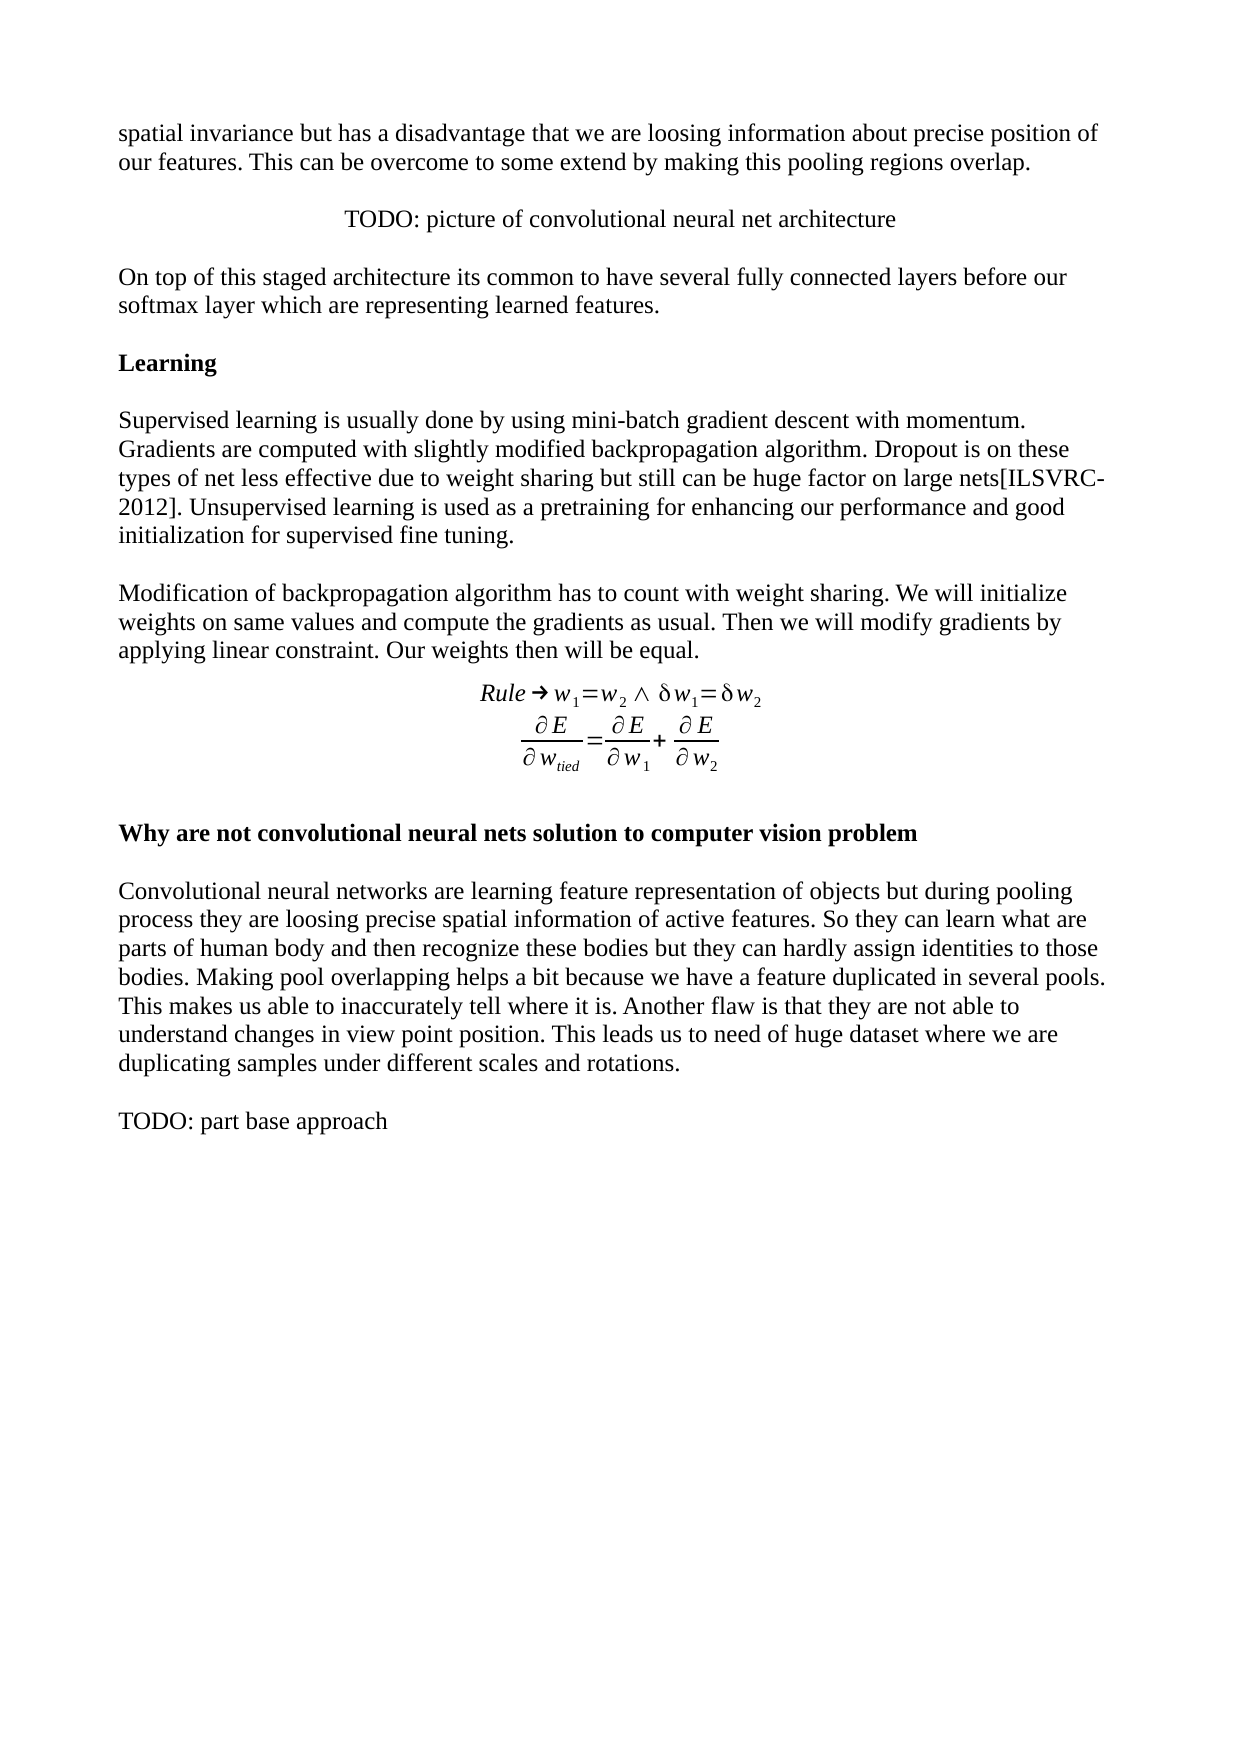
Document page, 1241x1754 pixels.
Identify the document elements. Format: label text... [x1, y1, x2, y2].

text Learning [118, 348, 1122, 377]
text TODO: picture of convolutional neural net architecture [118, 204, 1122, 233]
text spatial invariance but has a disadvantage that we are loosing information about precise position of our features. This can be overcome to some extend by making this pooling regions overlap. [118, 118, 1122, 176]
text Supervised learning is usually done by using mini-batch gradient descent with momentum. Gradients are computed with slightly modified backpropagation algorithm. Dropout is on these types of net less effective due to weight sharing but still can be huge factor on large nets[ILSVRC-2012]. Unsupervised learning is used as a pretraining for enhancing our performance and good initialization for supervised fine tuning. [118, 406, 1122, 549]
text TODO: part base approach [118, 1106, 1122, 1134]
text Convolutional neural networks are learning feature representation of objects but during pooling process they are loosing precise spatial information of active features. So they can learn what are parts of human body and then recognize these bodies but they can hardly assign identities to those bodies. Making pool overlapping helps a bit because we have a feature duplicated in several pools. This makes us able to inaccurately tell where it is. Another flaw is that they are not able to understand changes in view point position. This leads us to need of huge dataset where we are duplicating samples under different scales and rotations. [118, 876, 1122, 1077]
text Modification of backpropagation algorithm has to count with weight sharing. We will initialize weights on same values and compute the gradients as usual. Then we will modify gradients by applying linear constraint. Our weights then will be equal. [118, 578, 1122, 664]
text Why are not convolutional neural nets solution to computer vision problem [118, 818, 1122, 847]
text On top of this staged architecture its common to have several fully connected layers before our softmax layer which are representing learned features. [118, 262, 1122, 319]
